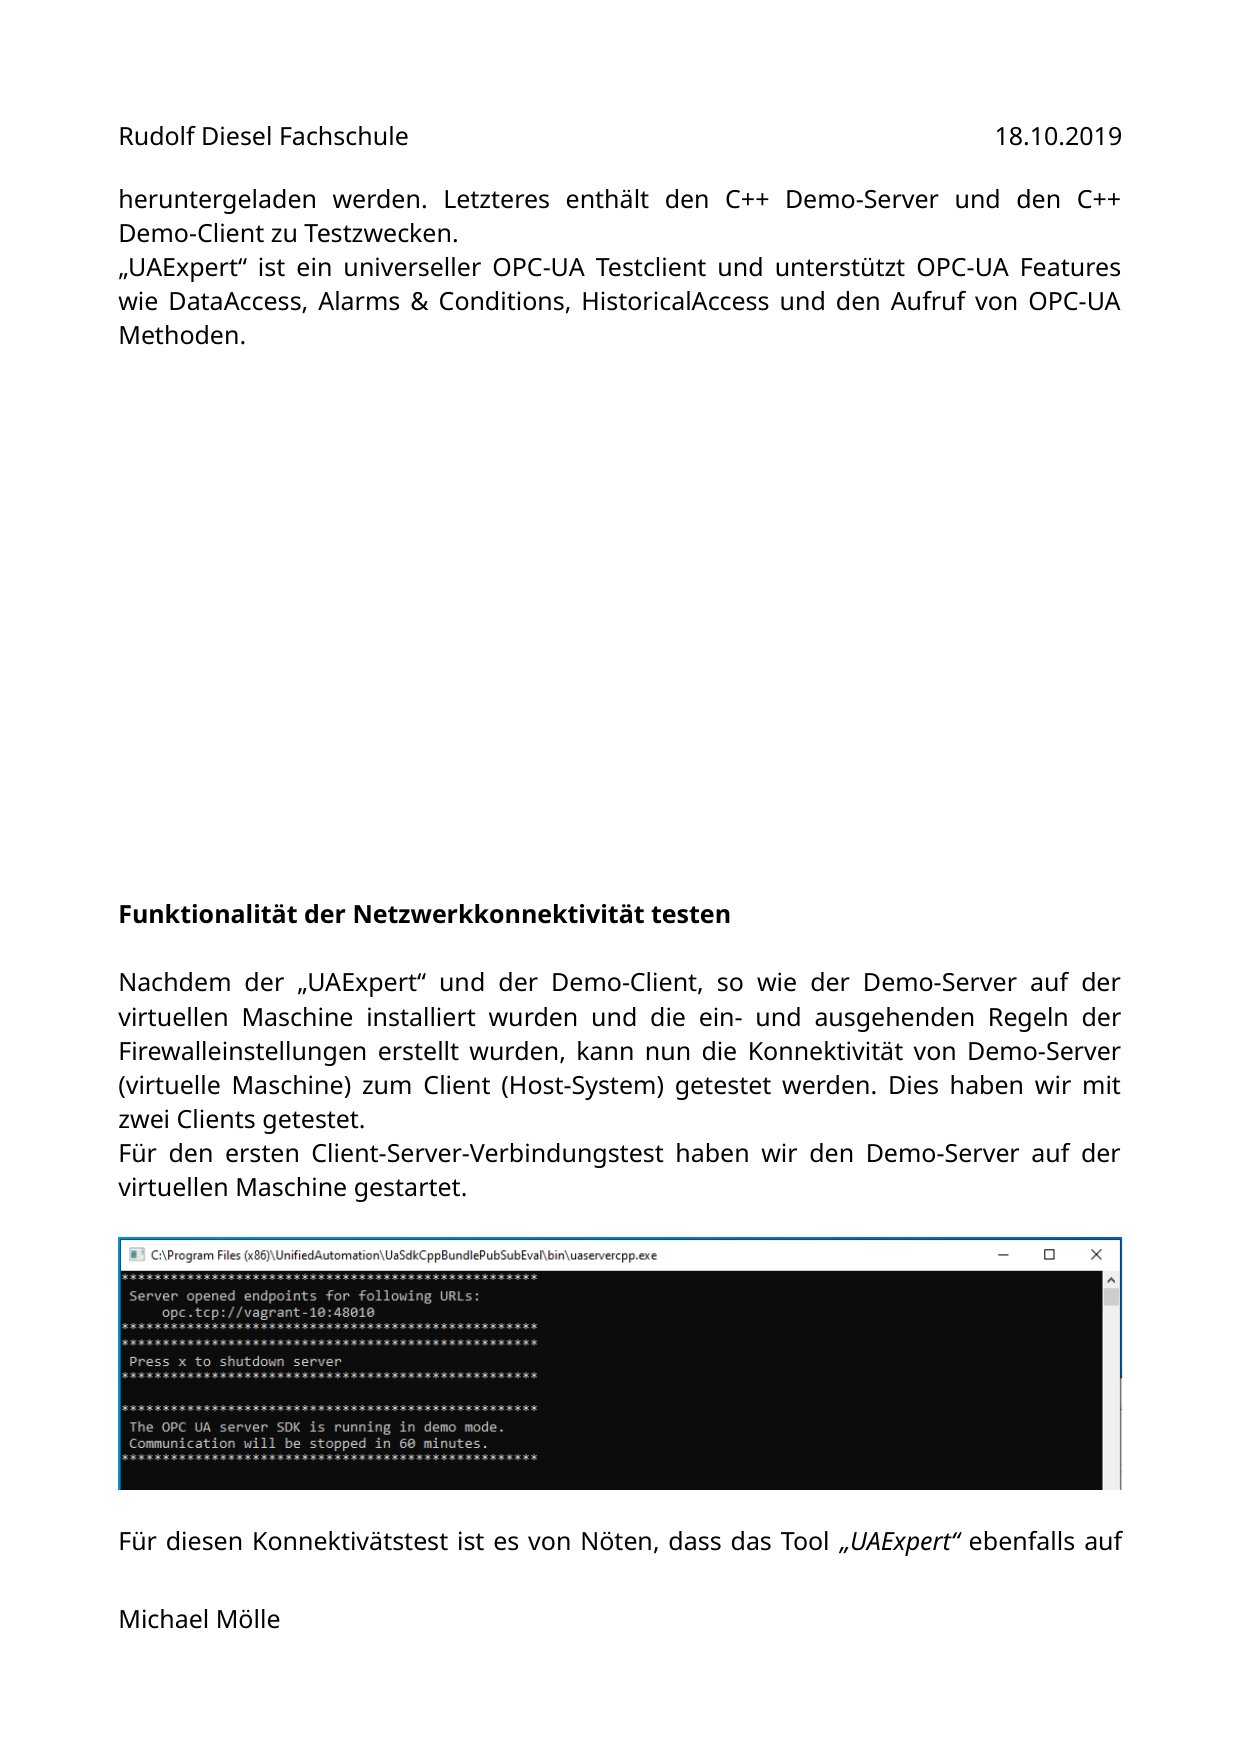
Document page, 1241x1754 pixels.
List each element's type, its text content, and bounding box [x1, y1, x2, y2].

text heruntergeladen werden. Letzteres enthält den C++ Demo-Server und den C++ Demo-Client zu Testzwecken. [118, 182, 1122, 250]
text „UAExpert“ ist ein universeller OPC-UA Testclient und unterstützt OPC-UA Features wie DataAccess, Alarms & Conditions, HistoricalAccess und den Aufruf von OPC-UA Methoden. [118, 250, 1122, 352]
text Nachdem der „UAExpert“ und der Demo-Client, so wie der Demo-Server auf der virtuellen Maschine installiert wurden und die ein- und ausgehenden Regeln der Firewalleinstellungen erstellt wurden, kann nun die Konnektivität von Demo-Server (virtuelle Maschine) zum Client (Host-System) getestet werden. Dies haben wir mit zwei Clients getestet. [118, 965, 1122, 1135]
text Funktionalität der Netzwerkkonnektivität testen [118, 897, 1122, 931]
text Für den ersten Client-Server-Verbindungstest haben wir den Demo-Server auf der virtuellen Maschine gestartet. [118, 1135, 1122, 1203]
picture [121, 1237, 1123, 1490]
text Für diesen Konnektivätstest ist es von Nöten, dass das Tool „UAExpert“ ebenfalls auf [118, 1524, 1122, 1558]
